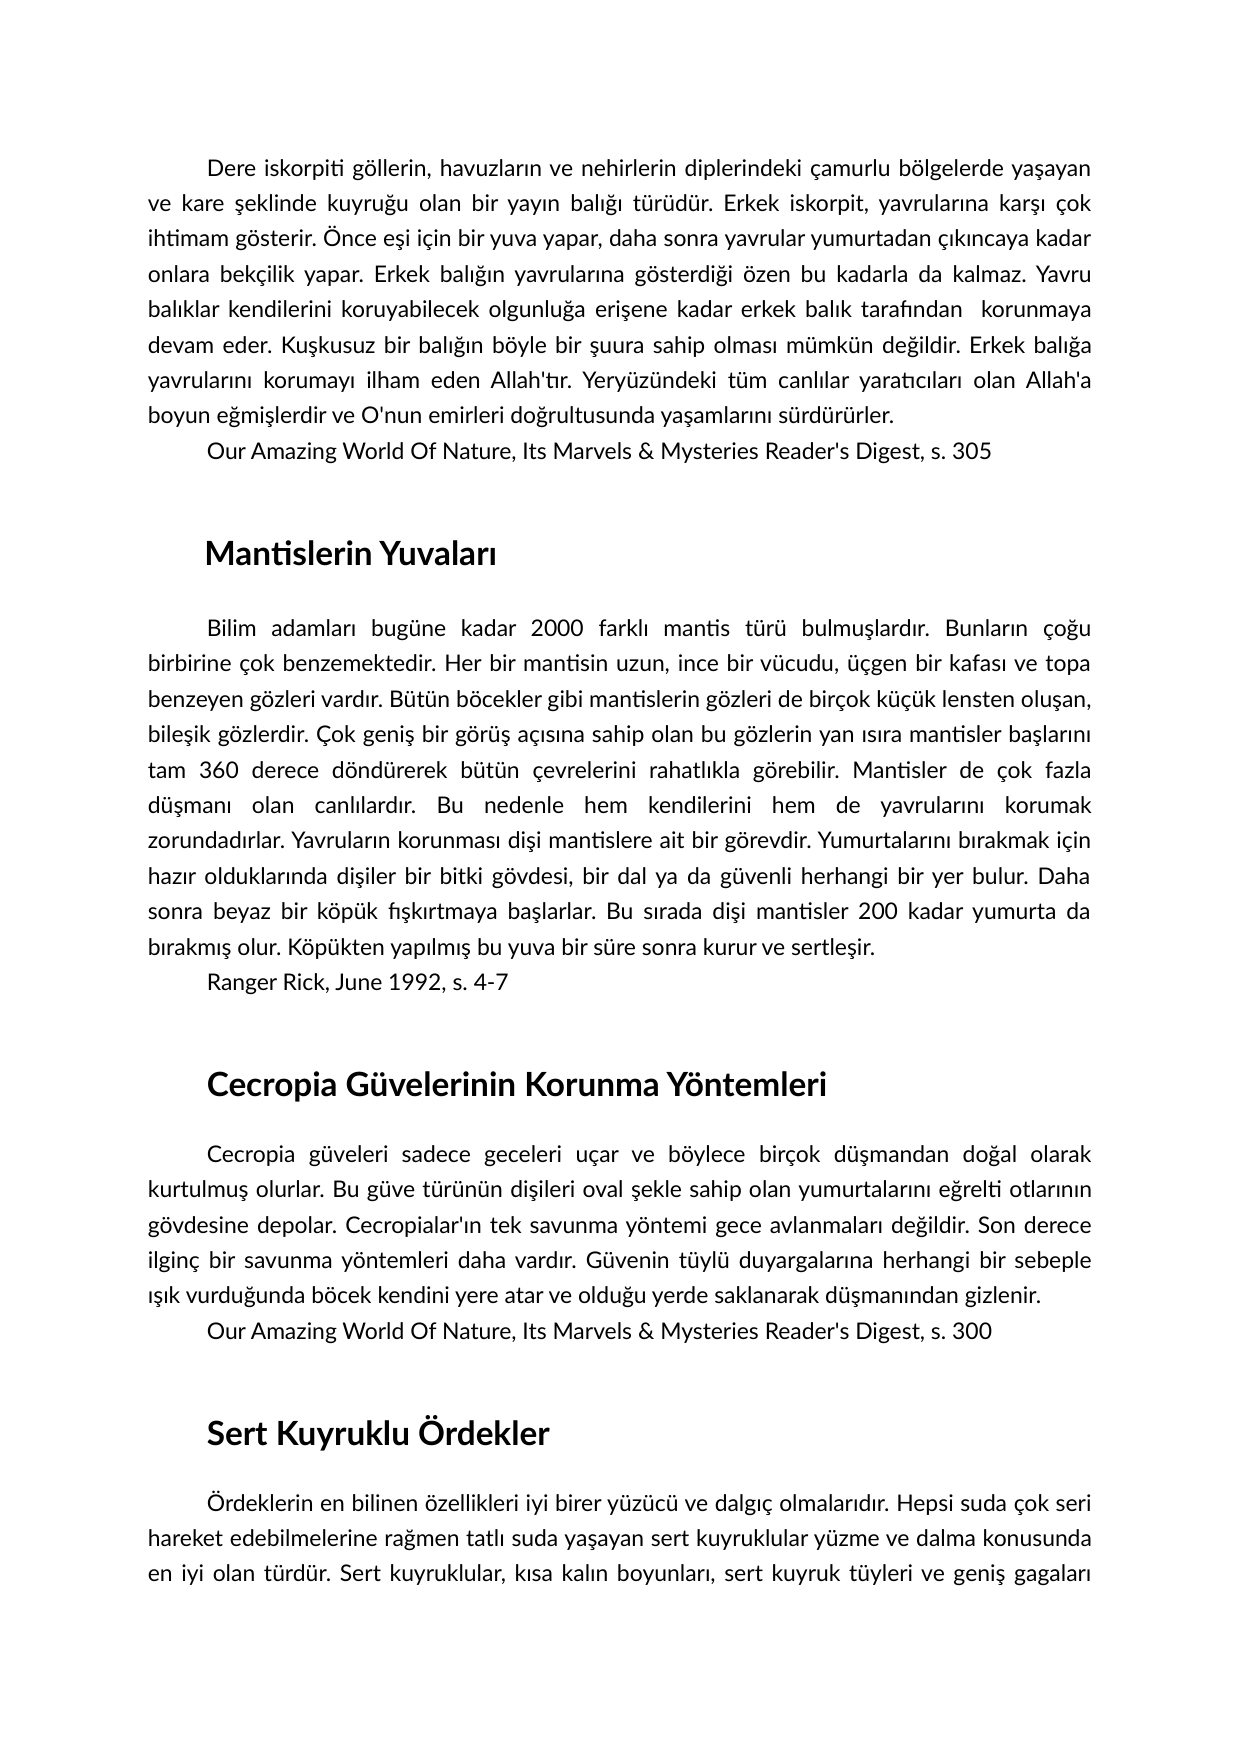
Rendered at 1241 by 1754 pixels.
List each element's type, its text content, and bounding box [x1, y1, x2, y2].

text Our Amazing World Of Nature, Its Marvels & Mysteries Reader's Digest, s. 300 [148, 1311, 1093, 1346]
subtitle Sert Kuyruklu Ördekler [148, 1417, 1093, 1453]
subtitle Mantislerin Yuvaları [148, 537, 1093, 573]
text Our Amazing World Of Nature, Its Marvels & Mysteries Reader's Digest, s. 305 [148, 431, 1093, 466]
text Ördeklerin en bilinen özellikleri iyi birer yüzücü ve dalgıç olmalarıdır. Hepsi suda çok seri hareket edebilmelerine rağmen tatlı suda yaşayan sert kuyruklular yüzme ve dalma konusunda en iyi olan türdür. Sert kuyruklular, kısa kalın boyunları, sert kuyruk tüyleri ve geniş gagaları [148, 1483, 1093, 1589]
text Bilim adamları bugüne kadar 2000 farklı mantis türü bulmuşlardır. Bunların çoğu birbirine çok benzemektedir. Her bir mantisin uzun, ince bir vücudu, üçgen bir kafası ve topa benzeyen gözleri vardır. Bütün böcekler gibi mantislerin gözleri de birçok küçük lensten oluşan, bileşik gözlerdir. Çok geniş bir görüş açısına sahip olan bu gözlerin yan ısıra mantisler başlarını tam 360 derece döndürerek bütün çevrelerini rahatlıkla görebilir. Mantisler de çok fazla düşmanı olan canlılardır. Bu nedenle hem kendilerini hem de yavrularını korumak zorundadırlar. Yavruların korunması dişi mantislere ait bir görevdir. Yumurtalarını bırakmak için hazır olduklarında dişiler bir bitki gövdesi, bir dal ya da güvenli herhangi bir yer bulur. Daha sonra beyaz bir köpük fışkırtmaya başlarlar. Bu sırada dişi mantisler 200 kadar yumurta da bırakmış olur. Köpükten yapılmış bu yuva bir süre sonra kurur ve sertleşir. [148, 608, 1093, 962]
text Ranger Rick, June 1992, s. 4-7 [148, 962, 1093, 998]
text Dere iskorpiti göllerin, havuzların ve nehirlerin diplerindeki çamurlu bölgelerde yaşayan ve kare şeklinde kuyruğu olan bir yayın balığı türüdür. Erkek iskorpit, yavrularına karşı çok ihtimam gösterir. Önce eşi için bir yuva yapar, daha sonra yavrular yumurtadan çıkıncaya kadar onlara bekçilik yapar. Erkek balığın yavrularına gösterdiği özen bu kadarla da kalmaz. Yavru balıklar kendilerini koruyabilecek olgunluğa erişene kadar erkek balık tarafından korunmaya devam eder. Kuşkusuz bir balığın böyle bir şuura sahip olması mümkün değildir. Erkek balığa yavrularını korumayı ilham eden Allah'tır. Yeryüzündeki tüm canlılar yaratıcıları olan Allah'a boyun eğmişlerdir ve O'nun emirleri doğrultusunda yaşamlarını sürdürürler. [148, 148, 1093, 431]
text Cecropia güveleri sadece geceleri uçar ve böylece birçok düşmandan doğal olarak kurtulmuş olurlar. Bu güve türünün dişileri oval şekle sahip olan yumurtalarını eğrelti otlarının gövdesine depolar. Cecropialar'ın tek savunma yöntemi gece avlanmaları değildir. Son derece ilginç bir savunma yöntemleri daha vardır. Güvenin tüylü duyargalarına herhangi bir sebeple ışık vurduğunda böcek kendini yere atar ve olduğu yerde saklanarak düşmanından gizlenir. [148, 1134, 1093, 1311]
subtitle Cecropia Güvelerinin Korunma Yöntemleri [148, 1068, 1093, 1104]
